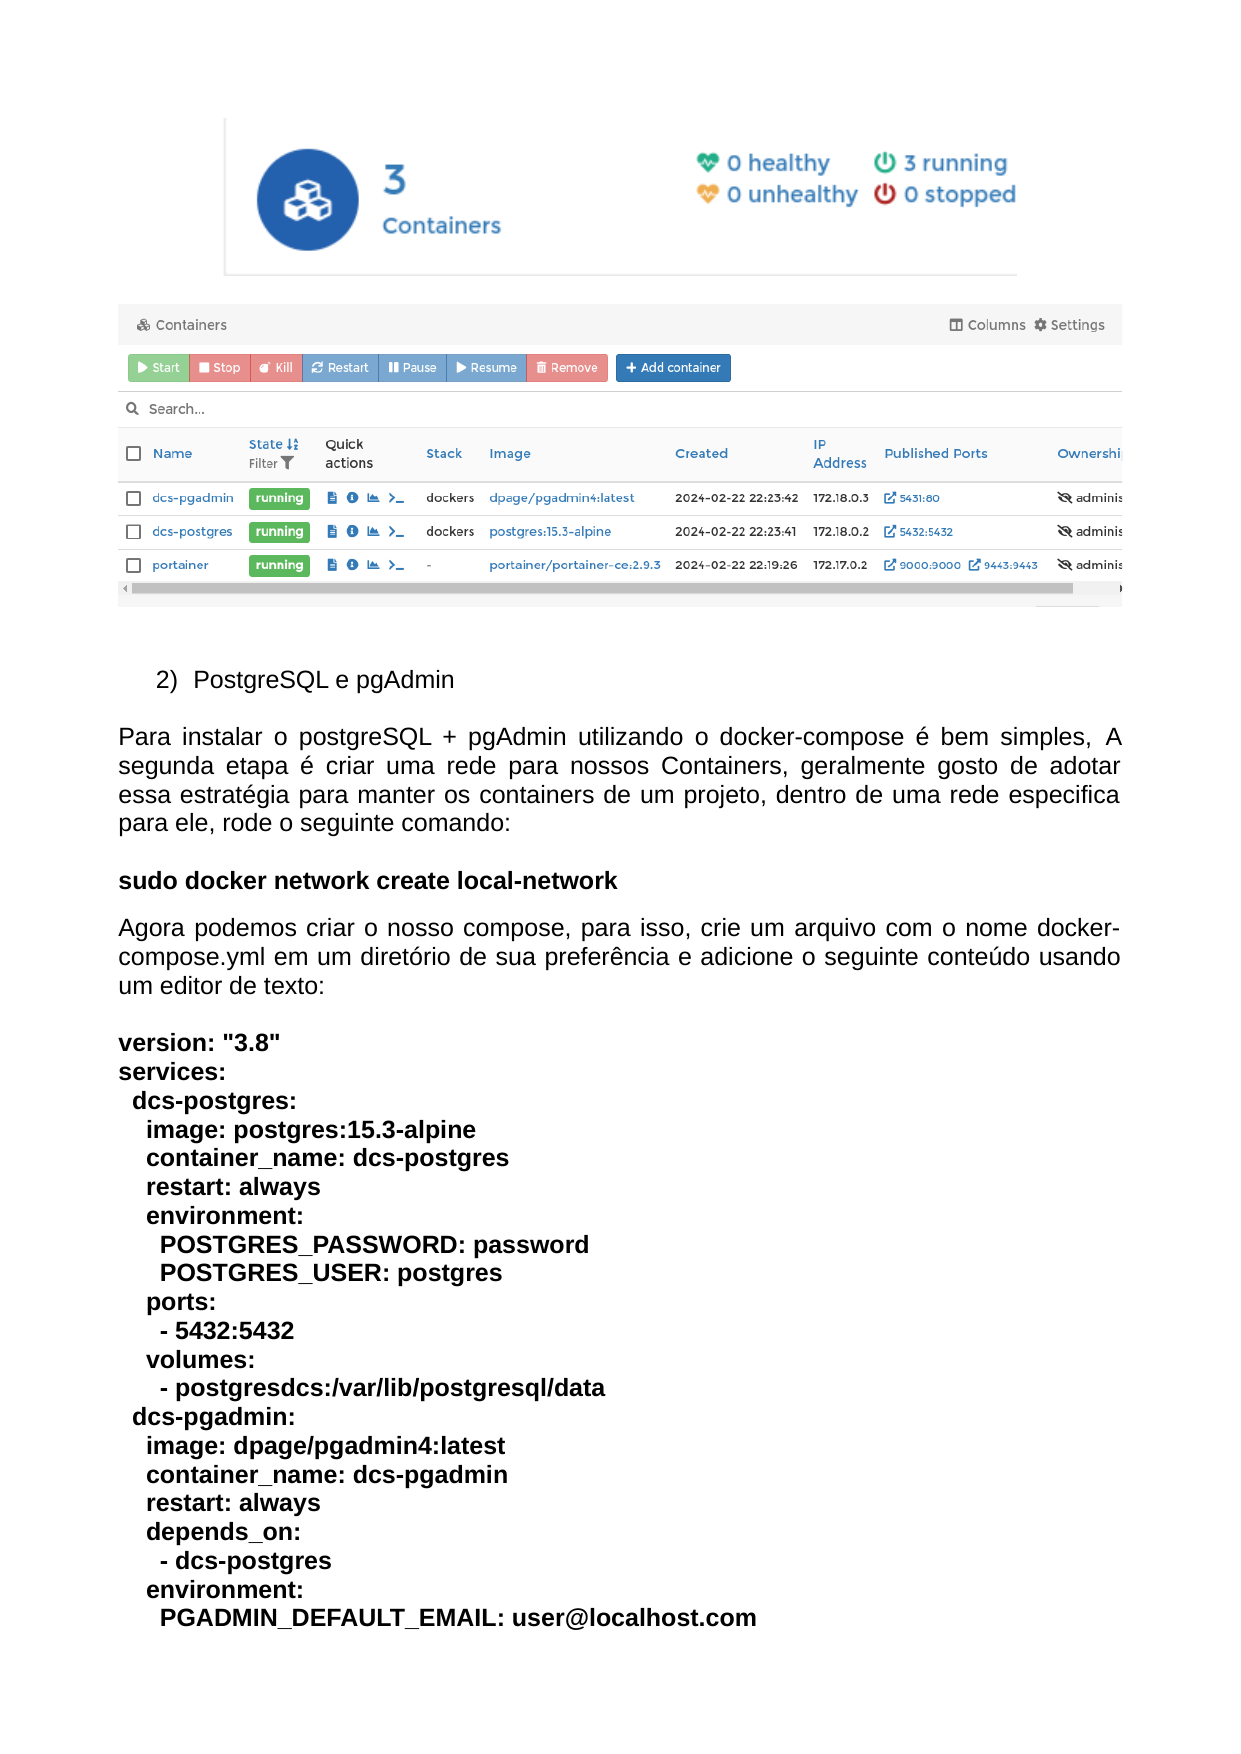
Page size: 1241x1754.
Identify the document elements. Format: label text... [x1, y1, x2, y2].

text PGADMIN_DEFAULT_EMAIL: user@localhost.com [118, 1603, 1122, 1632]
text dcs-postgres: [118, 1086, 1122, 1115]
text version: "3.8" [118, 1028, 1122, 1057]
text - postgresdcs:/var/lib/postgresql/data [118, 1373, 1122, 1402]
text services: [118, 1057, 1122, 1086]
text volumes: [118, 1345, 1122, 1373]
text sudo docker network create local-network [118, 866, 1122, 894]
text depends_on: [118, 1517, 1122, 1546]
list PostgreSQL e pgAdmin [156, 664, 1122, 693]
text environment: [118, 1201, 1122, 1230]
text image: dpage/pgadmin4:latest [118, 1431, 1122, 1460]
text restart: always [118, 1488, 1122, 1517]
text Para instalar o postgreSQL + pgAdmin utilizando o docker-compose é bem simples, A segunda etapa é criar uma rede para nossos Containers, geralmente gosto de adotar essa estratégia para manter os containers de um projeto, dentro de uma rede especifica para ele, rode o seguinte comando: [118, 722, 1122, 837]
picture [118, 304, 1123, 607]
text POSTGRES_PASSWORD: password [118, 1230, 1122, 1258]
text Agora podemos criar o nosso compose, para isso, crie um arquivo com o nome docker-compose.yml em um diretório de sua preferência e adicione o seguinte conteúdo usando um editor de texto: [118, 913, 1122, 1000]
text restart: always [118, 1172, 1122, 1201]
text image: postgres:15.3-alpine [118, 1115, 1122, 1143]
text container_name: dcs-pgadmin [118, 1460, 1122, 1488]
text - 5432:5432 [118, 1316, 1122, 1345]
picture [223, 118, 1017, 276]
text container_name: dcs-postgres [118, 1143, 1122, 1172]
text dcs-pgadmin: [118, 1402, 1122, 1431]
text POSTGRES_USER: postgres [118, 1258, 1122, 1287]
text environment: [118, 1575, 1122, 1603]
text ports: [118, 1287, 1122, 1316]
text - dcs-postgres [118, 1546, 1122, 1575]
